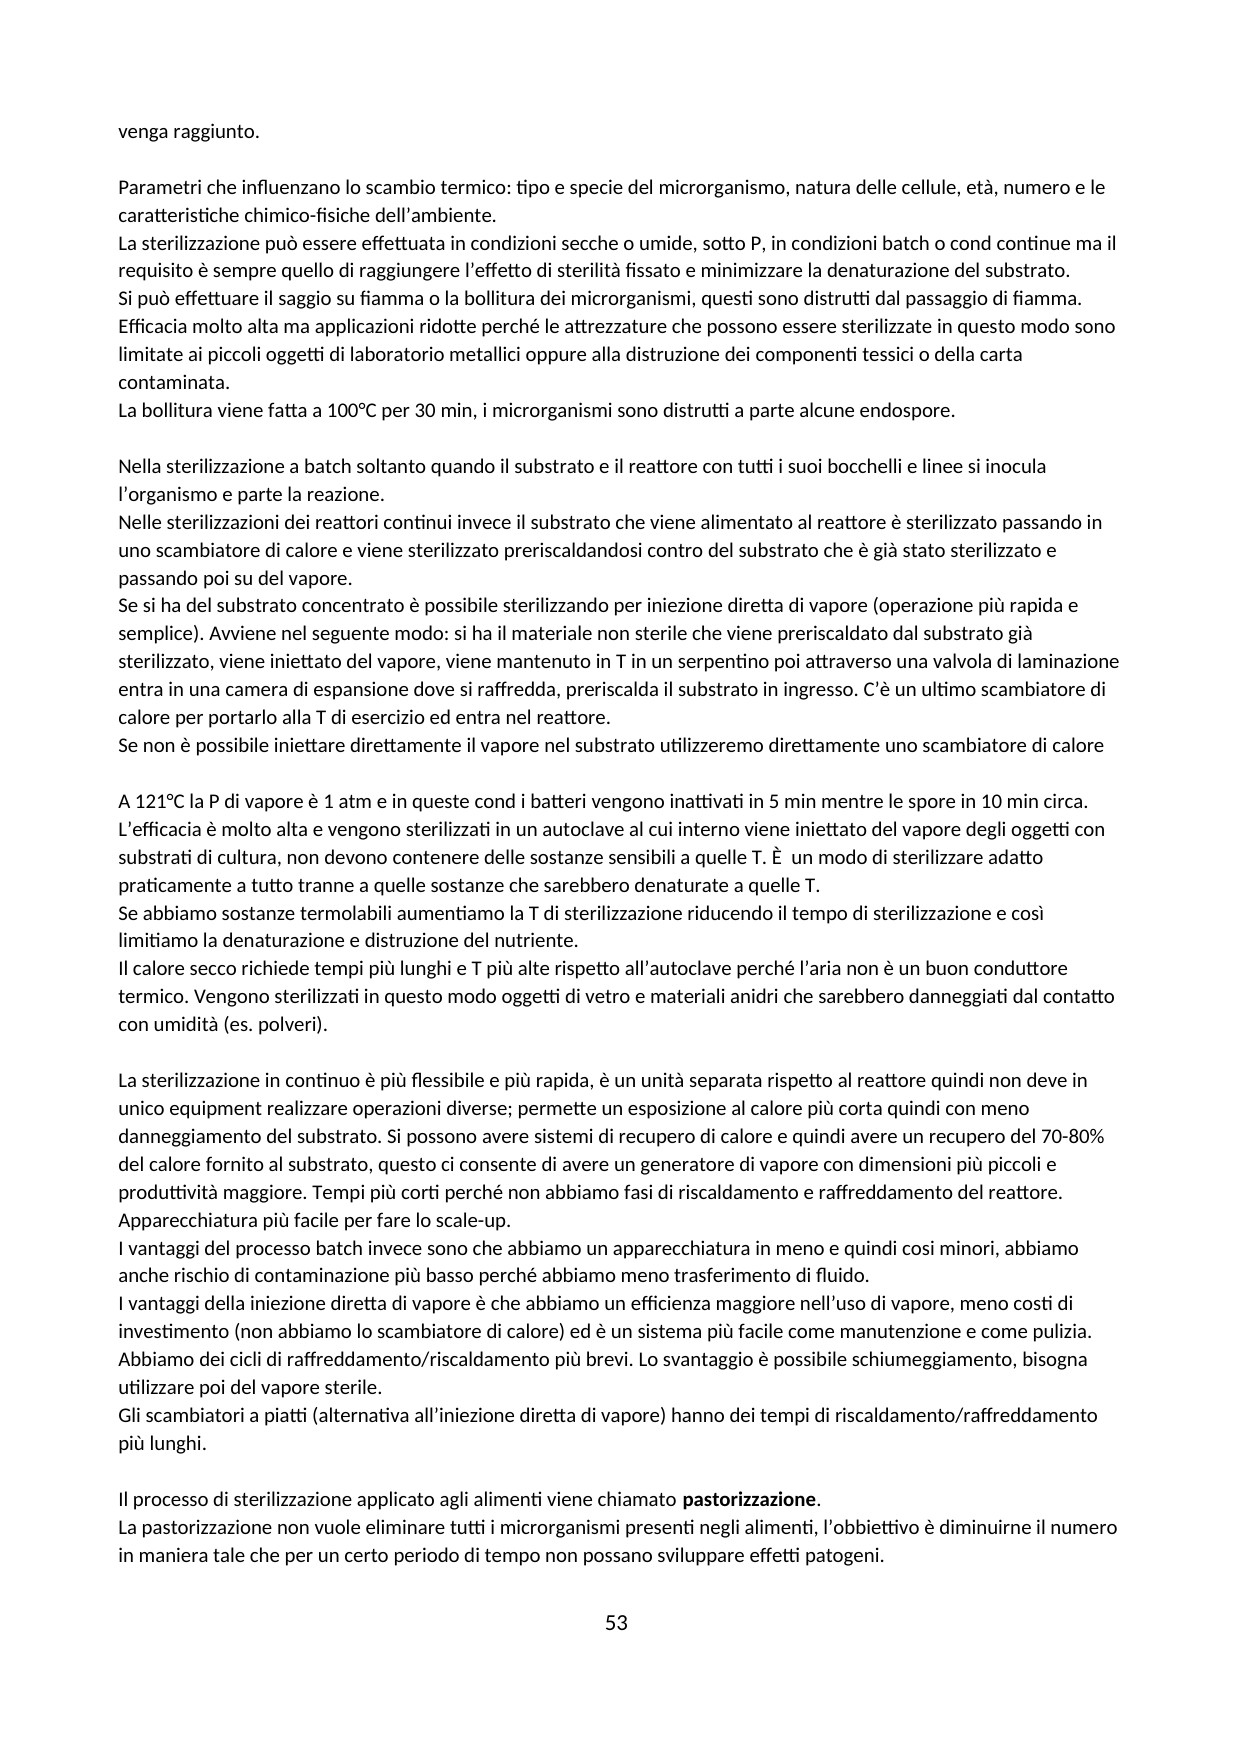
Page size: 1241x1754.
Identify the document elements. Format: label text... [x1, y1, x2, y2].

text venga raggiunto. Parametri che influenzano lo scambio termico: tipo e specie del microrganismo, natura delle cellule, età, numero e le caratteristiche chimico-fisiche dell’ambiente. La sterilizzazione può essere effettuata in condizioni secche o umide, sotto P, in condizioni batch o cond continue ma il requisito è sempre quello di raggiungere l’effetto di sterilità fissato e minimizzare la denaturazione del substrato. Si può effettuare il saggio su fiamma o la bollitura dei microrganismi, questi sono distrutti dal passaggio di fiamma. Efficacia molto alta ma applicazioni ridotte perché le attrezzature che possono essere sterilizzate in questo modo sono limitate ai piccoli oggetti di laboratorio metallici oppure alla distruzione dei componenti tessici o della carta contaminata. La bollitura viene fatta a 100°C per 30 min, i microrganismi sono distrutti a parte alcune endospore. Nella sterilizzazione a batch soltanto quando il substrato e il reattore con tutti i suoi bocchelli e linee si inocula l’organismo e parte la reazione. [118, 118, 1124, 506]
text Nelle sterilizzazioni dei reattori continui invece il substrato che viene alimentato al reattore è sterilizzato passando in uno scambiatore di calore e viene sterilizzato preriscaldandosi contro del substrato che è già stato sterilizzato e passando poi su del vapore. Se si ha del substrato concentrato è possibile sterilizzando per iniezione diretta di vapore (operazione più rapida e semplice). Avviene nel seguente modo: si ha il materiale non sterile che viene preriscaldato dal substrato già sterilizzato, viene iniettato del vapore, viene mantenuto in T in un serpentino poi attraverso una valvola di laminazione entra in una camera di espansione dove si raffredda, preriscalda il substrato in ingresso. C’è un ultimo scambiatore di calore per portarlo alla T di esercizio ed entra nel reattore. Se non è possibile iniettare direttamente il vapore nel substrato utilizzeremo direttamente uno scambiatore di calore A 121°C la P di vapore è 1 atm e in queste cond i batteri vengono inattivati in 5 min mentre le spore in 10 min circa. L’efficacia è molto alta e vengono sterilizzati in un autoclave al cui interno viene iniettato del vapore degli oggetti con substrati di cultura, non devono contenere delle sostanze sensibili a quelle T. È un modo di sterilizzare adatto praticamente a tutto tranne a quelle sostanze che sarebbero denaturate a quelle T. Se abbiamo sostanze termolabili aumentiamo la T di sterilizzazione riducendo il tempo di sterilizzazione e così limitiamo la denaturazione e distruzione del nutriente. Il calore secco richiede tempi più lunghi e T più alte rispetto all’autoclave perché l’aria non è un buon conduttore termico. Vengono sterilizzati in questo modo oggetti di vetro e materiali anidri che sarebbero danneggiati dal contatto con umidità (es. polveri). La sterilizzazione in continuo è più flessibile e più rapida, è un unità separata rispetto al reattore quindi non deve in unico equipment realizzare operazioni diverse; permette un esposizione al calore più corta quindi con meno danneggiamento del substrato. Si possono avere sistemi di recupero di calore e quindi avere un recupero del 70-80% del calore fornito al substrato, questo ci consente di avere un generatore di vapore con dimensioni più piccoli e produttività maggiore. Tempi più corti perché non abbiamo fasi di riscaldamento e raffreddamento del reattore. Apparecchiatura più facile per fare lo scale-up. I vantaggi del processo batch invece sono che abbiamo un apparecchiatura in meno e quindi cosi minori, abbiamo anche rischio di contaminazione più basso perché abbiamo meno trasferimento di fluido. I vantaggi della iniezione diretta di vapore è che abbiamo un efficienza maggiore nell’uso di vapore, meno costi di investimento (non abbiamo lo scambiatore di calore) ed è un sistema più facile come manutenzione e come pulizia. Abbiamo dei cicli di raffreddamento/riscaldamento più brevi. Lo svantaggio è possibile schiumeggiamento, bisogna utilizzare poi del vapore sterile. Gli scambiatori a piatti (alternativa all’iniezione diretta di vapore) hanno dei tempi di riscaldamento/raffreddamento più lunghi. Il processo di sterilizzazione applicato agli alimenti viene chiamato pastorizzazione. La pastorizzazione non vuole eliminare tutti i microrganismi presenti negli alimenti, l’obbiettivo è diminuirne il numero in maniera tale che per un certo periodo di tempo non possano sviluppare effetti patogeni. [118, 509, 1124, 1567]
